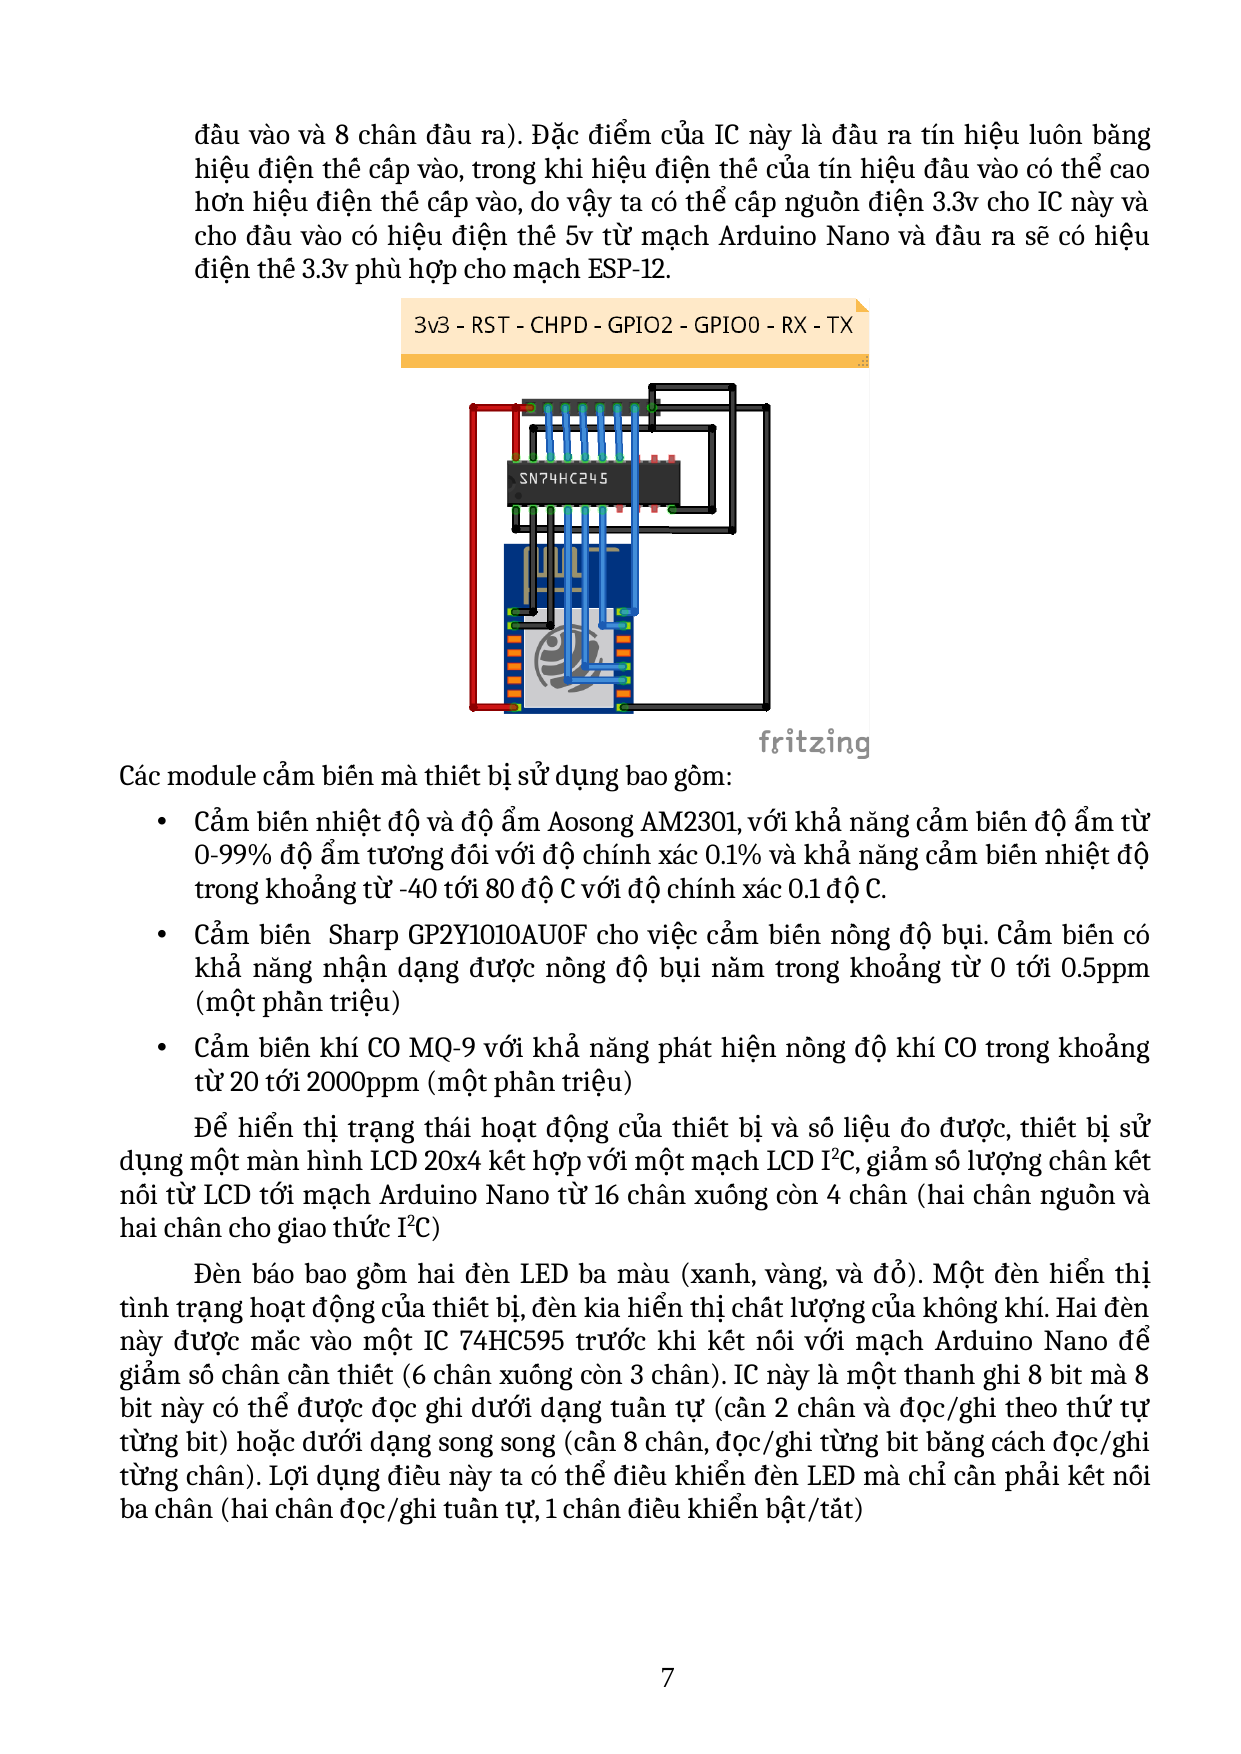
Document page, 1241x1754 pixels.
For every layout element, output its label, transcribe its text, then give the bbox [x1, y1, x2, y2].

list Cảm biến khí CO MQ-9 với khả năng phát hiện nồng độ khí CO trong khoảng từ 20 tới 2000ppm (một phần triệu) [157, 1031, 1151, 1098]
text Đèn báo bao gồm hai đèn LED ba màu (xanh, vàng, và đỏ). Một đèn hiển thị tình trạng hoạt động của thiết bị, đèn kia hiển thị chất lượng của không khí. Hai đèn này được mắc vào một IC 74HC595 trước khi kết nối với mạch Arduino Nano để giảm số chân cần thiết (6 chân xuống còn 3 chân). IC này là một thanh ghi 8 bit mà 8 bit này có thể được đọc ghi dưới dạng tuần tự (cần 2 chân và đọc/ghi theo thứ tự từng bit) hoặc dưới dạng song song (cần 8 chân, đọc/ghi từng bit bằng cách đọc/ghi từng chân). Lợi dụng điều này ta có thể điều khiển đèn LED mà chỉ cần phải kết nối ba chân (hai chân đọc/ghi tuần tự, 1 chân điều khiển bật/tắt) [119, 1257, 1151, 1526]
picture [401, 298, 870, 759]
list đầu vào và 8 chân đầu ra). Đặc điểm của IC này là đầu ra tín hiệu luôn bằng hiệu điện thế cấp vào, trong khi hiệu điện thế của tín hiệu đầu vào có thể cao hơn hiệu điện thế cấp vào, do vậy ta có thể cấp nguồn điện 3.3v cho IC này và cho đầu vào có hiệu điện thế 5v từ mạch Arduino Nano và đầu ra sẽ có hiệu điện thế 3.3v phù hợp cho mạch ESP-12. [157, 118, 1151, 286]
text Để hiển thị trạng thái hoạt động của thiết bị và số liệu đo được, thiết bị sử dụng một màn hình LCD 20x4 kết hợp với một mạch LCD I2C, giảm số lượng chân kết nối từ LCD tới mạch Arduino Nano từ 16 chân xuống còn 4 chân (hai chân nguồn và hai chân cho giao thức I2C) [119, 1111, 1151, 1245]
text Các module cảm biến mà thiết bị sử dụng bao gồm: [119, 759, 1151, 792]
list Cảm biến Sharp GP2Y1010AU0F cho việc cảm biến nồng độ bụi. Cảm biến có khả năng nhận dạng được nồng độ bụi nằm trong khoảng từ 0 tới 0.5ppm (một phần triệu) [157, 918, 1151, 1019]
list Cảm biến nhiệt độ và độ ẩm Aosong AM2301, với khả năng cảm biến độ ẩm từ 0-99% độ ẩm tương đối với độ chính xác 0.1% và khả năng cảm biến nhiệt độ trong khoảng từ -40 tới 80 độ C với độ chính xác 0.1 độ C. [157, 805, 1151, 906]
